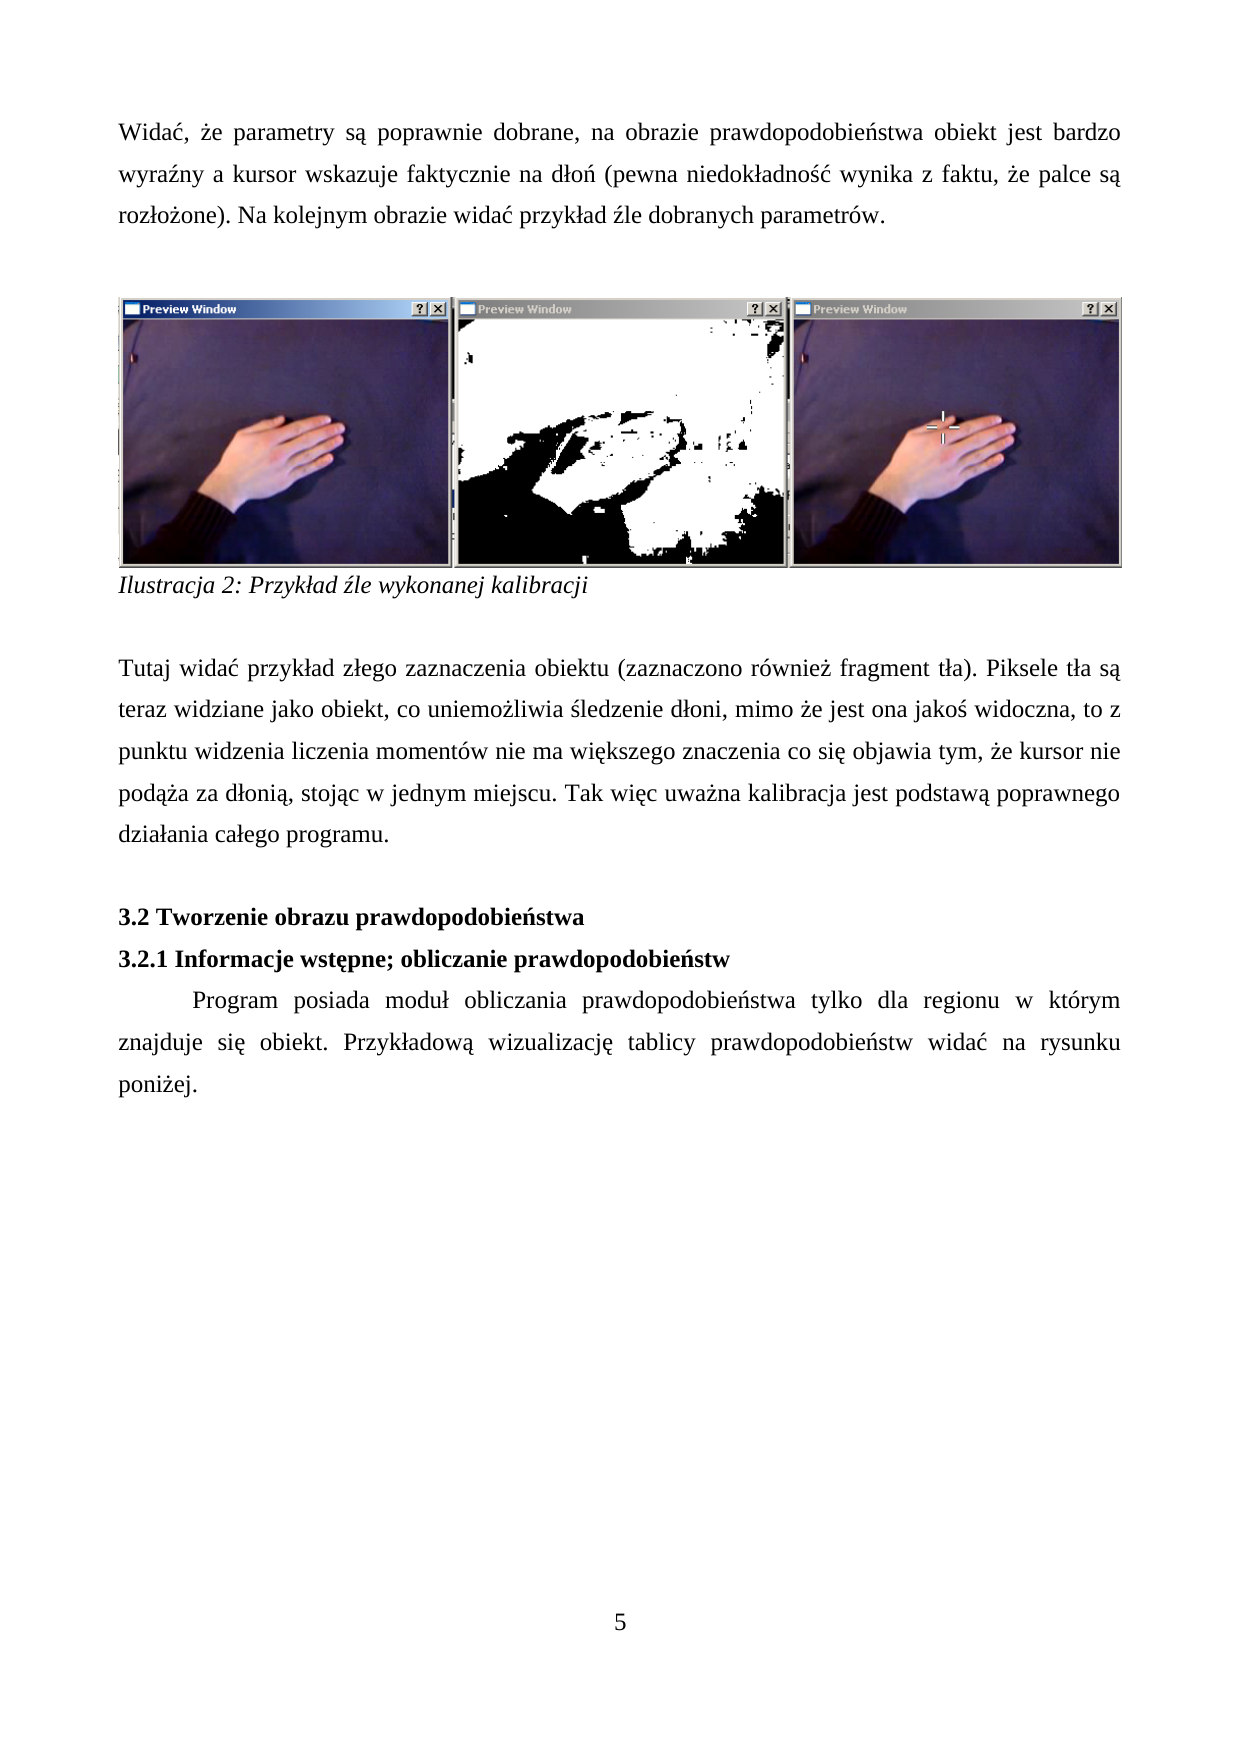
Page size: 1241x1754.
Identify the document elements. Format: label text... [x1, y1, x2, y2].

text 3.2 Tworzenie obrazu prawdopodobieństwa [118, 903, 1122, 931]
picture [118, 297, 1123, 571]
text Tutaj widać przykład złego zaznaczenia obiektu (zaznaczono również fragment tła). Piksele tła są teraz widziane jako obiekt, co uniemożliwia śledzenie dłoni, mimo że jest ona jakoś widoczna, to z punktu widzenia liczenia momentów nie ma większego znaczenia co się objawia tym, że kursor nie podąża za dłonią, stojąc w jednym miejscu. Tak więc uważna kalibracja jest podstawą poprawnego działania całego programu. [118, 654, 1122, 848]
text Program posiada moduł obliczania prawdopodobieństwa tylko dla regionu w którym znajduje się obiekt. Przykładową wizualizację tablicy prawdopodobieństw widać na rysunku poniżej. [118, 987, 1122, 1097]
text 3.2.1 Informacje wstępne; obliczanie prawdopodobieństw [118, 945, 1122, 973]
text Widać, że parametry są poprawnie dobrane, na obrazie prawdopodobieństwa obiekt jest bardzo wyraźny a kursor wskazuje faktycznie na dłoń (pewna niedokładność wynika z faktu, że palce są rozłożone). Na kolejnym obrazie widać przykład źle dobranych parametrów. [118, 118, 1122, 229]
text Ilustracja 2: Przykład źle wykonanej kalibracji [118, 571, 1122, 599]
